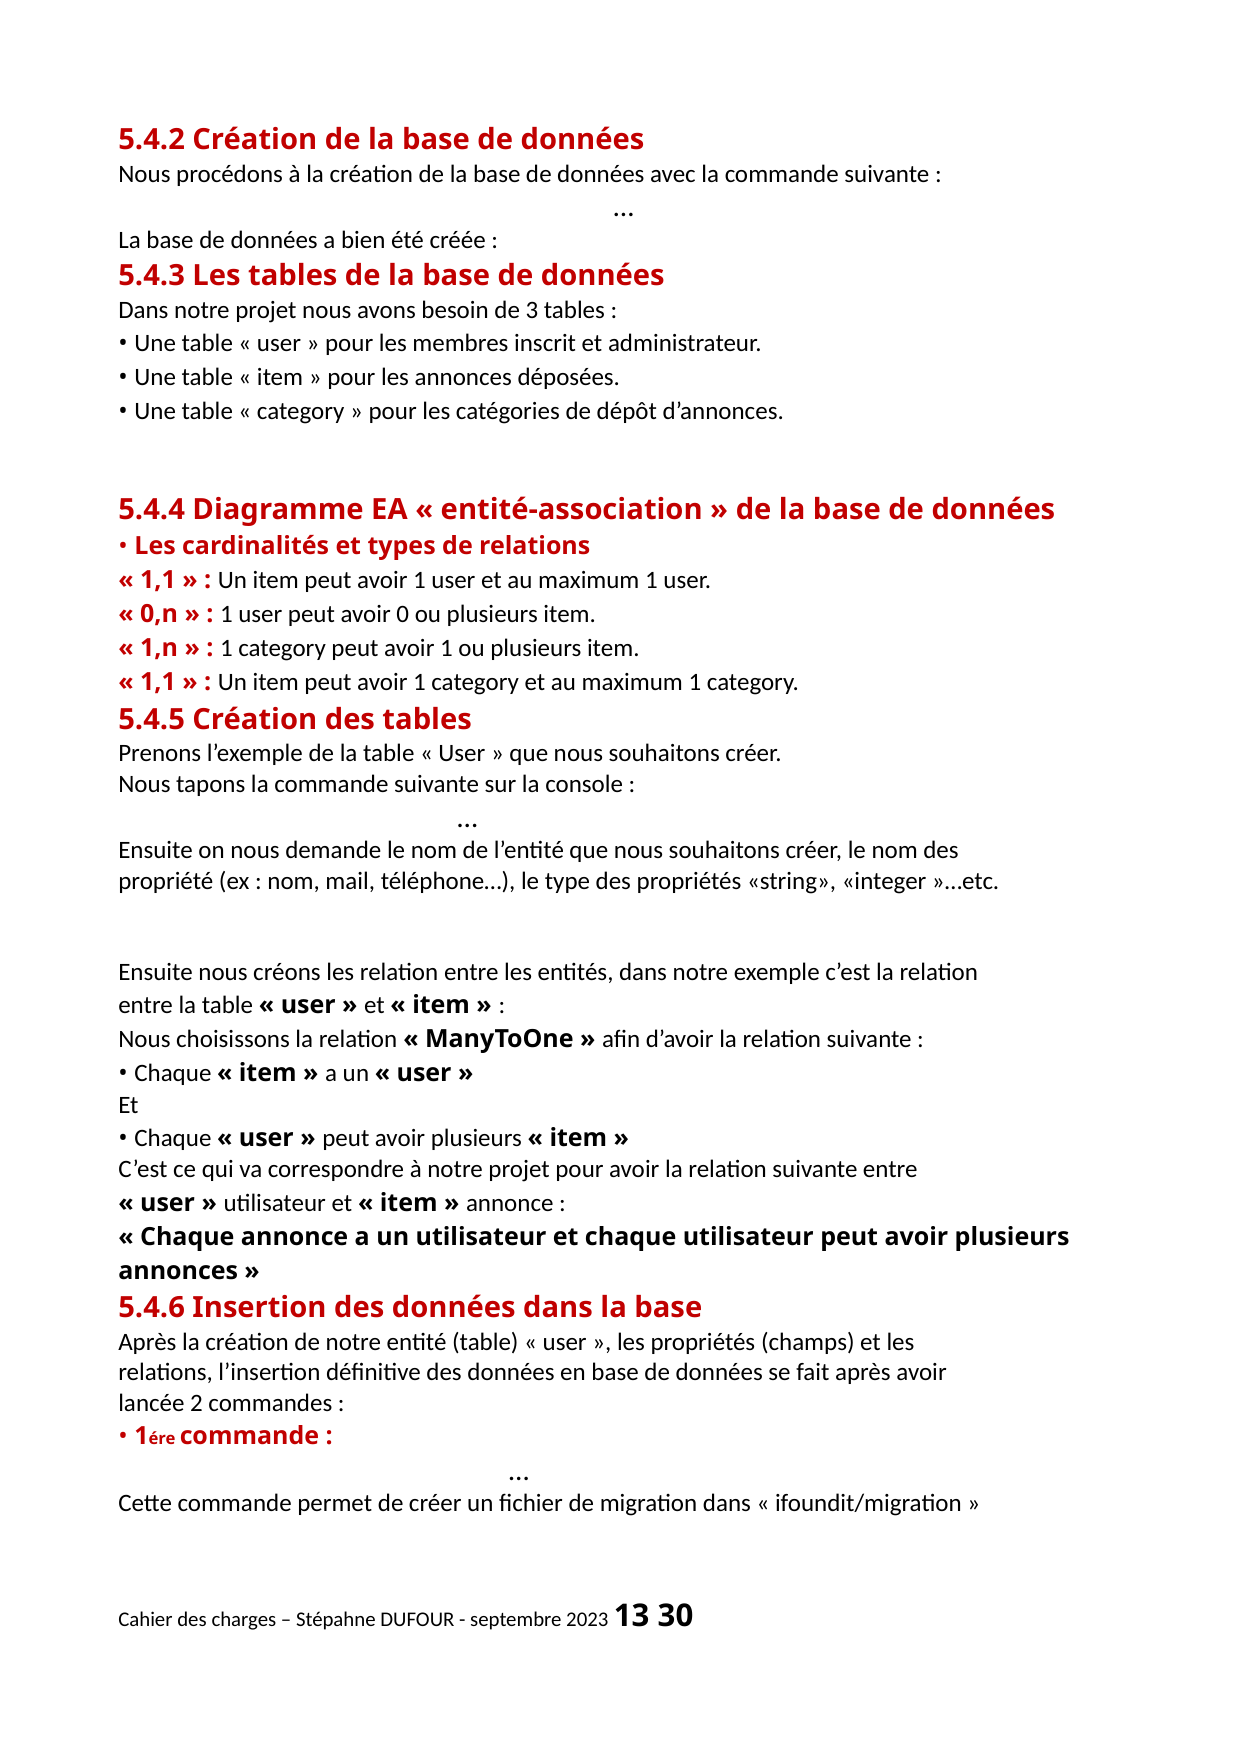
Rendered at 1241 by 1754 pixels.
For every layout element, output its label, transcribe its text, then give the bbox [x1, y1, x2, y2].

text 5.4.6 Insertion des données dans la base [118, 1286, 1122, 1326]
text relations, l’insertion définitive des données en base de données se fait après avoir [118, 1357, 1122, 1387]
text 35 [118, 895, 1122, 931]
text « 1,n » : 1 category peut avoir 1 ou plusieurs item. [118, 630, 1122, 664]
text « 1,1 » : Un item peut avoir 1 category et au maximum 1 category. [118, 664, 1122, 698]
text php bin/console make:entity… [118, 799, 1122, 834]
text entre la table « user » et « item » : [118, 987, 1122, 1021]
text 5.4.5 Création des tables [118, 698, 1122, 738]
text Prenons l’exemple de la table « User » que nous souhaitons créer. [118, 738, 1122, 768]
text php bin/console doctrine:database:create… [118, 188, 1122, 224]
text C’est ce qui va correspondre à notre projet pour avoir la relation suivante entre [118, 1154, 1122, 1184]
text php bin/console make:migration … [118, 1452, 1122, 1487]
text Et [118, 1089, 1122, 1119]
text annonces » [118, 1252, 1122, 1286]
text • Chaque « item » a un « user » [118, 1055, 1122, 1089]
text 34 [118, 427, 1122, 462]
text Nous procédons à la création de la base de données avec la commande suivante : [118, 158, 1122, 188]
text « Chaque annonce a un utilisateur et chaque utilisateur peut avoir plusieurs [118, 1218, 1122, 1252]
text propriété (ex : nom, mail, téléphone…), le type des propriétés «string», «integer »…etc. [118, 865, 1122, 895]
text « user » utilisateur et « item » annonce : [118, 1184, 1122, 1218]
text • Les cardinalités et types de relations [118, 528, 1122, 562]
text lancée 2 commandes : [118, 1387, 1122, 1418]
text • Une table « item » pour les annonces déposées. [118, 359, 1122, 393]
text 5.4.4 Diagramme EA « entité-association » de la base de données [118, 488, 1122, 528]
text • Chaque « user » peut avoir plusieurs « item » [118, 1119, 1122, 1154]
text Dans notre projet nous avons besoin de 3 tables : [118, 294, 1122, 325]
text « 1,1 » : Un item peut avoir 1 user et au maximum 1 user. [118, 562, 1122, 596]
text Ensuite nous créons les relation entre les entités, dans notre exemple c’est la relation [118, 956, 1122, 987]
text 36 [118, 1518, 1122, 1553]
text Cette commande permet de créer un fichier de migration dans « ifoundit/migration » [118, 1487, 1122, 1518]
text • 1ére commande : [118, 1418, 1122, 1452]
text • Une table « category » pour les catégories de dépôt d’annonces. [118, 393, 1122, 427]
text « 0,n » : 1 user peut avoir 0 ou plusieurs item. [118, 596, 1122, 630]
text 5.4.2 Création de la base de données [118, 118, 1122, 158]
text La base de données a bien été créée : [118, 224, 1122, 254]
text • Une table « user » pour les membres inscrit et administrateur. [118, 325, 1122, 359]
text Après la création de notre entité (table) « user », les propriétés (champs) et les [118, 1326, 1122, 1357]
text Nous tapons la commande suivante sur la console : [118, 768, 1122, 799]
text Ensuite on nous demande le nom de l’entité que nous souhaitons créer, le nom des [118, 834, 1122, 865]
text Nous choisissons la relation « ManyToOne » afin d’avoir la relation suivante : [118, 1021, 1122, 1055]
text 5.4.3 Les tables de la base de données [118, 254, 1122, 294]
